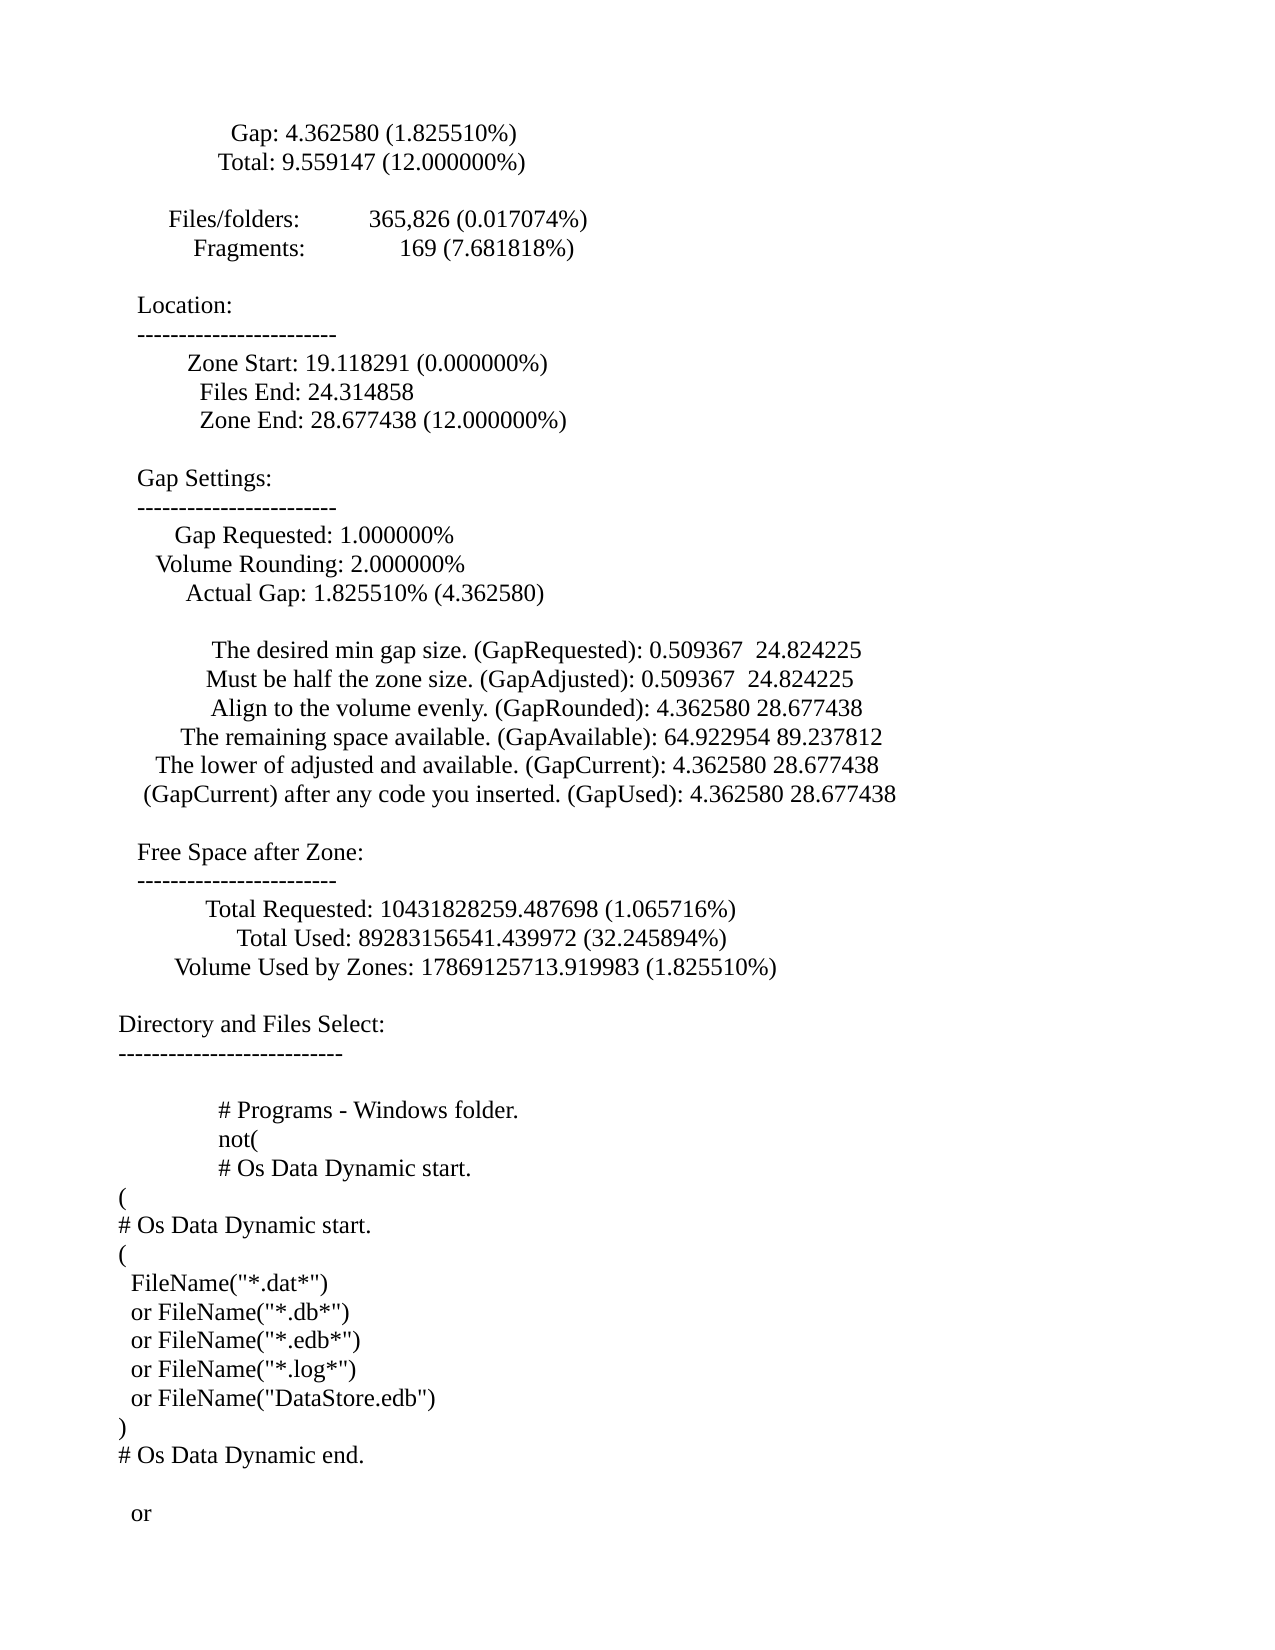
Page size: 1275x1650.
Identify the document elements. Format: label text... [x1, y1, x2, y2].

text --------------------------- [118, 1038, 1157, 1067]
text FileName("*.dat*") [118, 1268, 1157, 1297]
text ------------------------ [118, 319, 1157, 348]
text Total Requested: 10431828259.487698 (1.065716%) [118, 894, 1157, 923]
text Volume Rounding: 2.000000% [118, 549, 1157, 578]
text (GapCurrent) after any code you inserted. (GapUsed): 4.362580 28.677438 [118, 779, 1157, 808]
text The lower of adjusted and available. (GapCurrent): 4.362580 28.677438 [118, 751, 1157, 779]
text Gap: 4.362580 (1.825510%) [118, 118, 1157, 147]
text or FileName("DataStore.edb") [118, 1383, 1157, 1412]
text # Os Data Dynamic start. [118, 1153, 1157, 1182]
text The remaining space available. (GapAvailable): 64.922954 89.237812 [118, 722, 1157, 751]
text or FileName("*.edb*") [118, 1326, 1157, 1354]
text not( [118, 1124, 1157, 1153]
text Fragments: 169 (7.681818%) [118, 233, 1157, 262]
text Zone End: 28.677438 (12.000000%) [118, 406, 1157, 434]
text ( [118, 1239, 1157, 1268]
text or FileName("*.db*") [118, 1297, 1157, 1326]
text Files End: 24.314858 [118, 377, 1157, 406]
text or FileName("*.log*") [118, 1354, 1157, 1383]
text Total Used: 89283156541.439972 (32.245894%) [118, 923, 1157, 952]
text Directory and Files Select: [118, 1009, 1157, 1038]
text # Programs - Windows folder. [118, 1096, 1157, 1124]
text Files/folders: 365,826 (0.017074%) [118, 204, 1157, 233]
text Gap Requested: 1.000000% [118, 521, 1157, 549]
text Align to the volume evenly. (GapRounded): 4.362580 28.677438 [118, 693, 1157, 722]
text ) [118, 1412, 1157, 1441]
text ------------------------ [118, 866, 1157, 894]
text Must be half the zone size. (GapAdjusted): 0.509367 24.824225 [118, 664, 1157, 693]
text Location: [118, 291, 1157, 319]
text # Os Data Dynamic start. [118, 1211, 1157, 1239]
text # Os Data Dynamic end. [118, 1441, 1157, 1469]
text ------------------------ [118, 492, 1157, 521]
text Actual Gap: 1.825510% (4.362580) [118, 578, 1157, 607]
text Zone Start: 19.118291 (0.000000%) [118, 348, 1157, 377]
text The desired min gap size. (GapRequested): 0.509367 24.824225 [118, 636, 1157, 664]
text Free Space after Zone: [118, 837, 1157, 866]
text or [118, 1498, 1157, 1527]
text Total: 9.559147 (12.000000%) [118, 147, 1157, 176]
text Volume Used by Zones: 17869125713.919983 (1.825510%) [118, 952, 1157, 981]
text ( [118, 1182, 1157, 1211]
text Gap Settings: [118, 463, 1157, 492]
